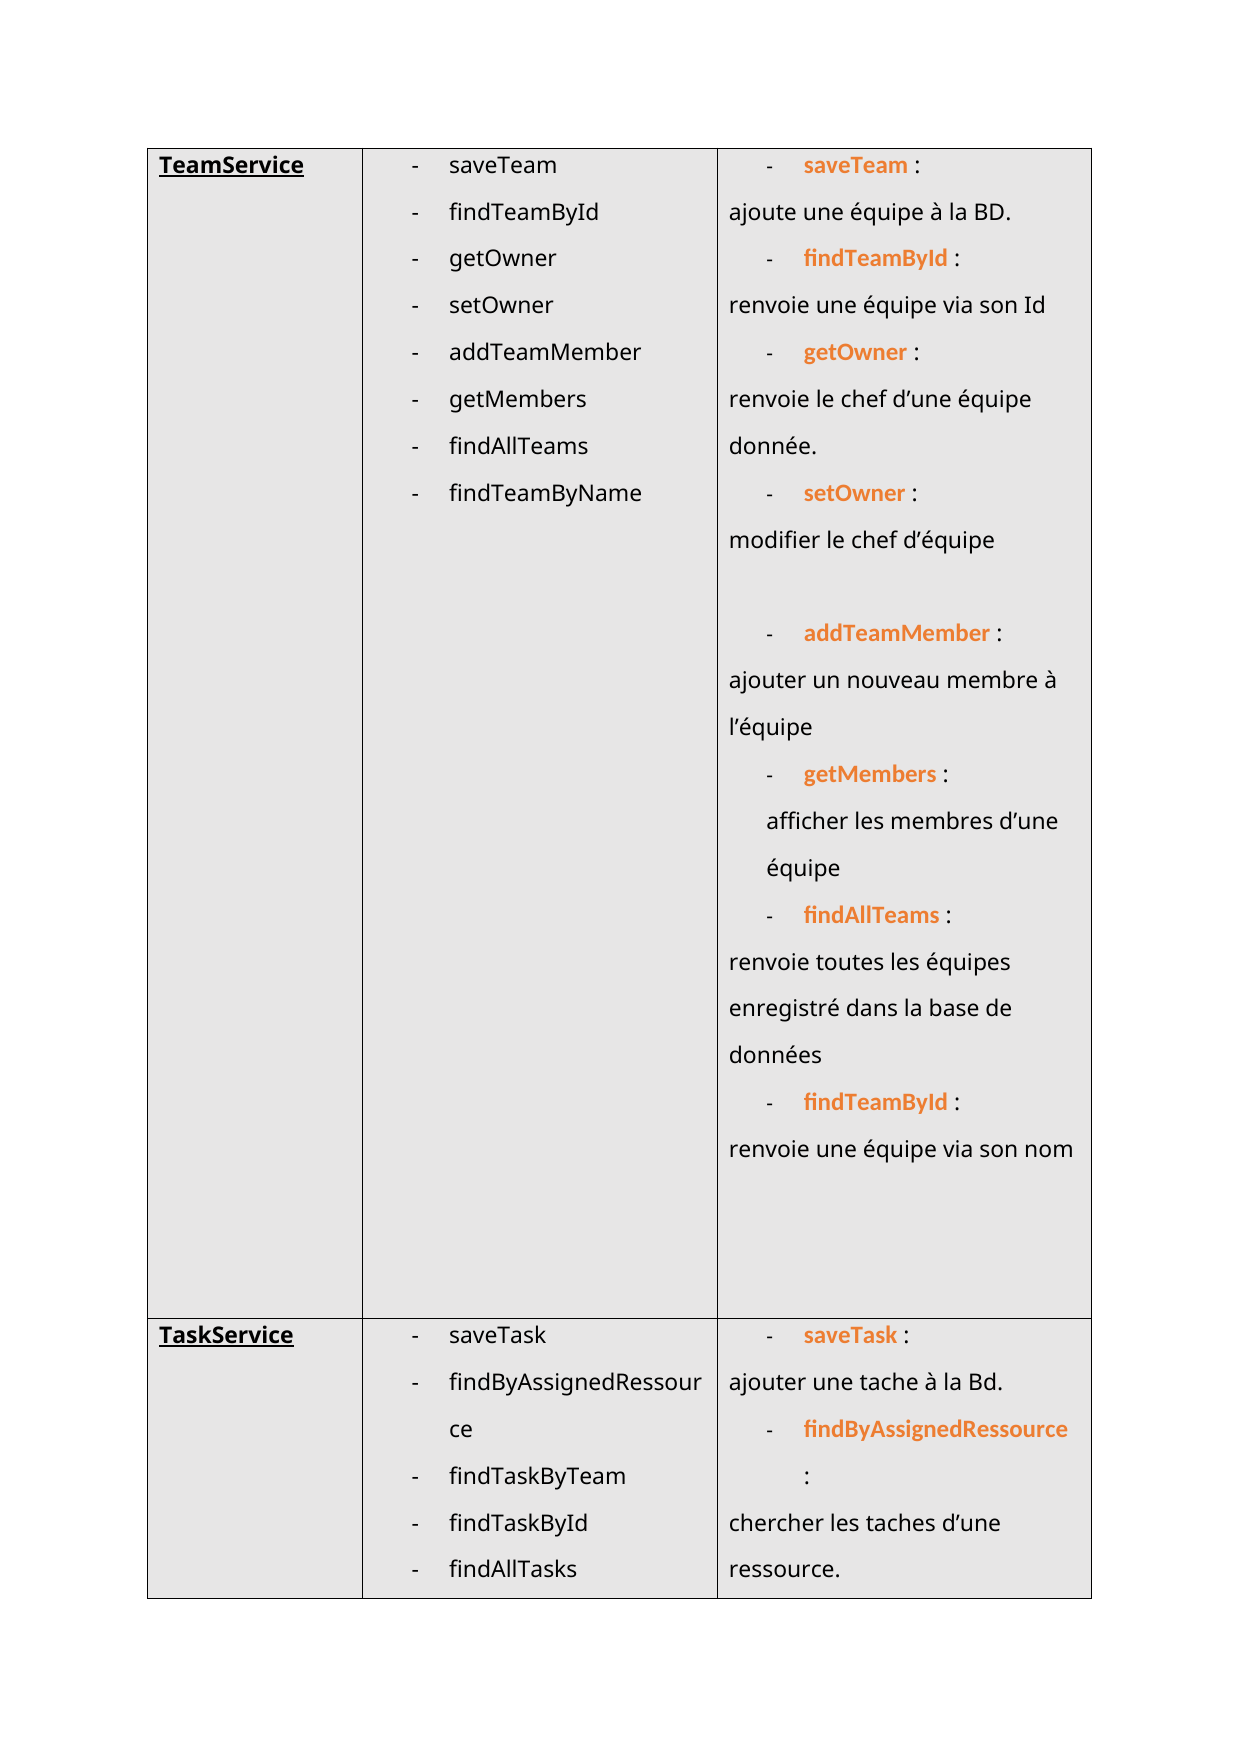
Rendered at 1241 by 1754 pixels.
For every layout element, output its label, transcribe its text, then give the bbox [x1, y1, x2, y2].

table_cell saveTask findByAssignedRessource findTaskByTeam findTaskById findAllTasks [363, 1319, 717, 1598]
table_cell saveTeam findTeamById getOwner setOwner addTeamMember getMembers findAllTeams findTeamByName [363, 149, 717, 1318]
table_cell saveTask : ajouter une tache à la Bd. findByAssignedRessource : chercher les taches d’une ressource. [718, 1319, 1091, 1598]
table_cell TaskService [148, 1319, 362, 1598]
table_cell saveTeam : ajoute une équipe à la BD. findTeamById : renvoie une équipe via son Id getOwner : renvoie le chef d’une équipe donnée. setOwner : modifier le chef d’équipe addTeamMember : ajouter un nouveau membre à l’équipe getMembers : afficher les membres d’une équipe findAllTeams : renvoie toutes les équipes enregistré dans la base de données findTeamById : renvoie une équipe via son nom [718, 149, 1091, 1318]
table_cell TeamService [148, 149, 362, 1318]
